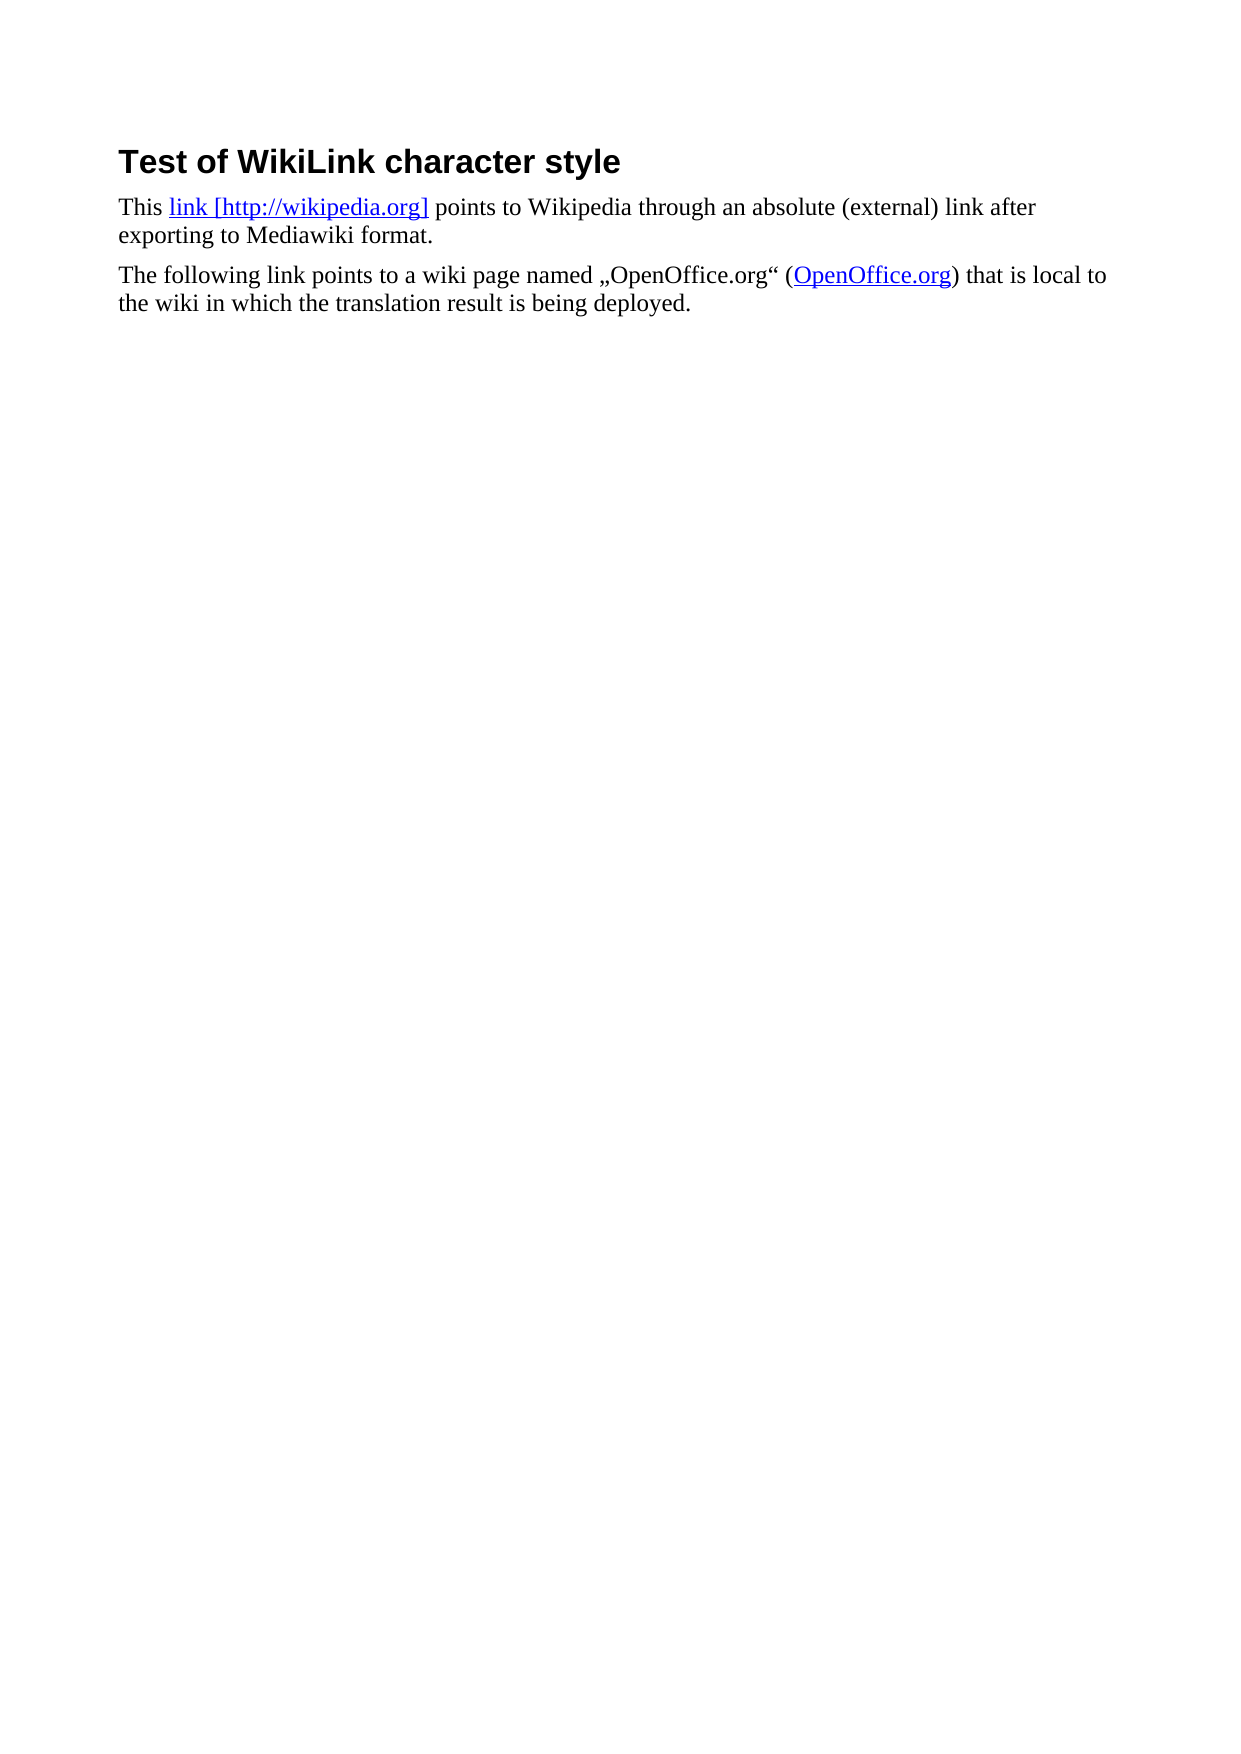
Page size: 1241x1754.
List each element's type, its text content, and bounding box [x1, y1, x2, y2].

text This link [http://wikipedia.org] points to Wikipedia through an absolute (external) link after exporting to Mediawiki format. [118, 193, 1122, 248]
text The following link points to a wiki page named „OpenOffice.org“ (OpenOffice.org) that is local to the wiki in which the translation result is being deployed. [118, 261, 1122, 316]
subtitle Test of WikiLink character style [118, 143, 1122, 181]
